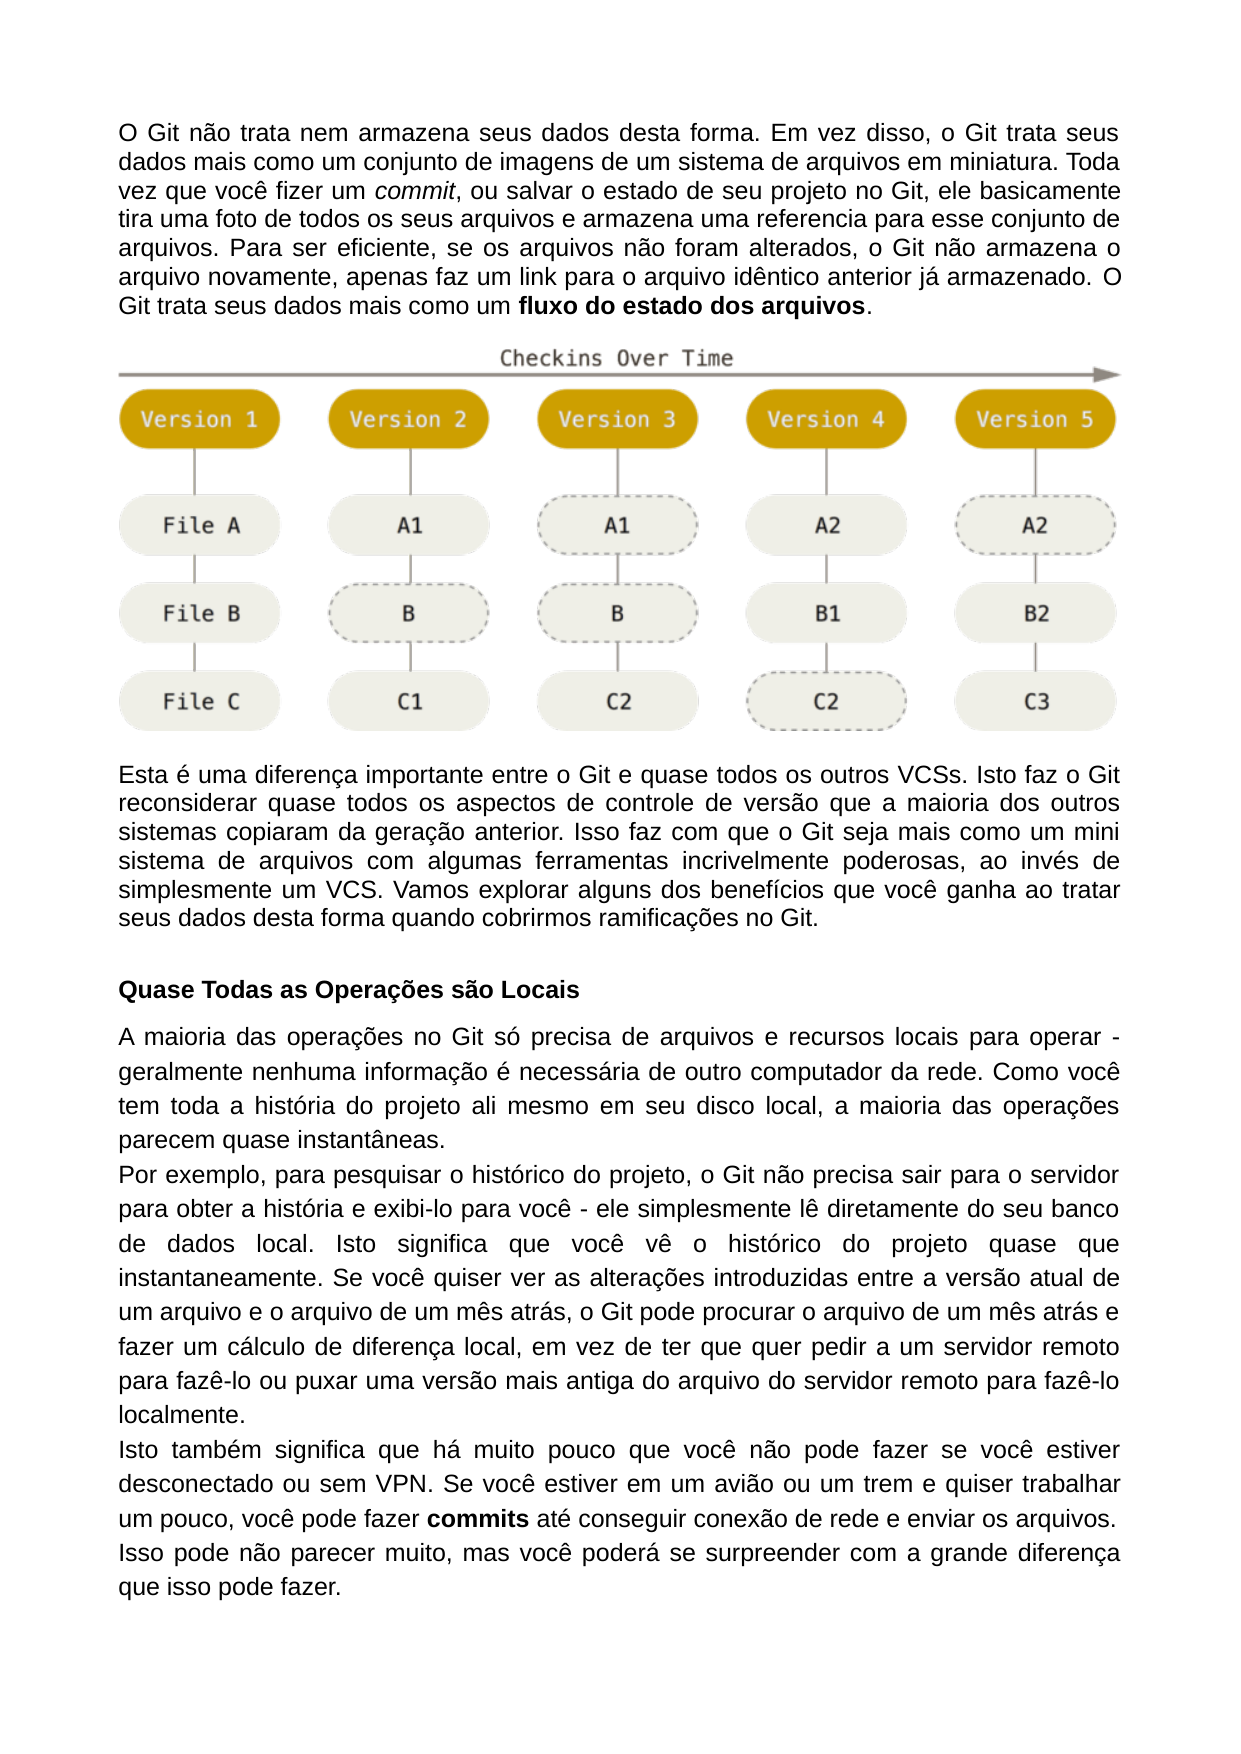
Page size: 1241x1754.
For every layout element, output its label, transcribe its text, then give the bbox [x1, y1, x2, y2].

text O Git não trata nem armazena seus dados desta forma. Em vez disso, o Git trata seus dados mais como um conjunto de imagens de um sistema de arquivos em miniatura. Toda vez que você fizer um commit, ou salvar o estado de seu projeto no Git, ele basicamente tira uma foto de todos os seus arquivos e armazena uma referencia para esse conjunto de arquivos. Para ser eficiente, se os arquivos não foram alterados, o Git não armazena o arquivo novamente, apenas faz um link para o arquivo idêntico anterior já armazenado. O Git trata seus dados mais como um fluxo do estado dos arquivos. [118, 118, 1122, 319]
subtitle Quase Todas as Operações são Locais [118, 975, 1122, 1004]
text A maioria das operações no Git só precisa de arquivos e recursos locais para operar - geralmente nenhuma informação é necessária de outro computador da rede. Como você tem toda a história do projeto ali mesmo em seu disco local, a maioria das operações parecem quase instantâneas. [118, 1017, 1122, 1154]
text Isso pode não parecer muito, mas você poderá se surpreender com a grande diferença que isso pode fazer. [118, 1532, 1122, 1601]
picture [118, 348, 1123, 731]
text Esta é uma diferença importante entre o Git e quase todos os outros VCSs. Isto faz o Git reconsiderar quase todos os aspectos de controle de versão que a maioria dos outros sistemas copiaram da geração anterior. Isso faz com que o Git seja mais como um mini sistema de arquivos com algumas ferramentas incrivelmente poderosas, ao invés de simplesmente um VCS. Vamos explorar alguns dos benefícios que você ganha ao tratar seus dados desta forma quando cobrirmos ramificações no Git. [118, 759, 1122, 932]
text Isto também significa que há muito pouco que você não pode fazer se você estiver desconectado ou sem VPN. Se você estiver em um avião ou um trem e quiser trabalhar um pouco, você pode fazer commits até conseguir conexão de rede e enviar os arquivos. [118, 1429, 1122, 1532]
text Por exemplo, para pesquisar o histórico do projeto, o Git não precisa sair para o servidor para obter a história e exibi-lo para você - ele simplesmente lê diretamente do seu banco de dados local. Isto significa que você vê o histórico do projeto quase que instantaneamente. Se você quiser ver as alterações introduzidas entre a versão atual de um arquivo e o arquivo de um mês atrás, o Git pode procurar o arquivo de um mês atrás e fazer um cálculo de diferença local, em vez de ter que quer pedir a um servidor remoto para fazê-lo ou puxar uma versão mais antiga do arquivo do servidor remoto para fazê-lo localmente. [118, 1154, 1122, 1429]
